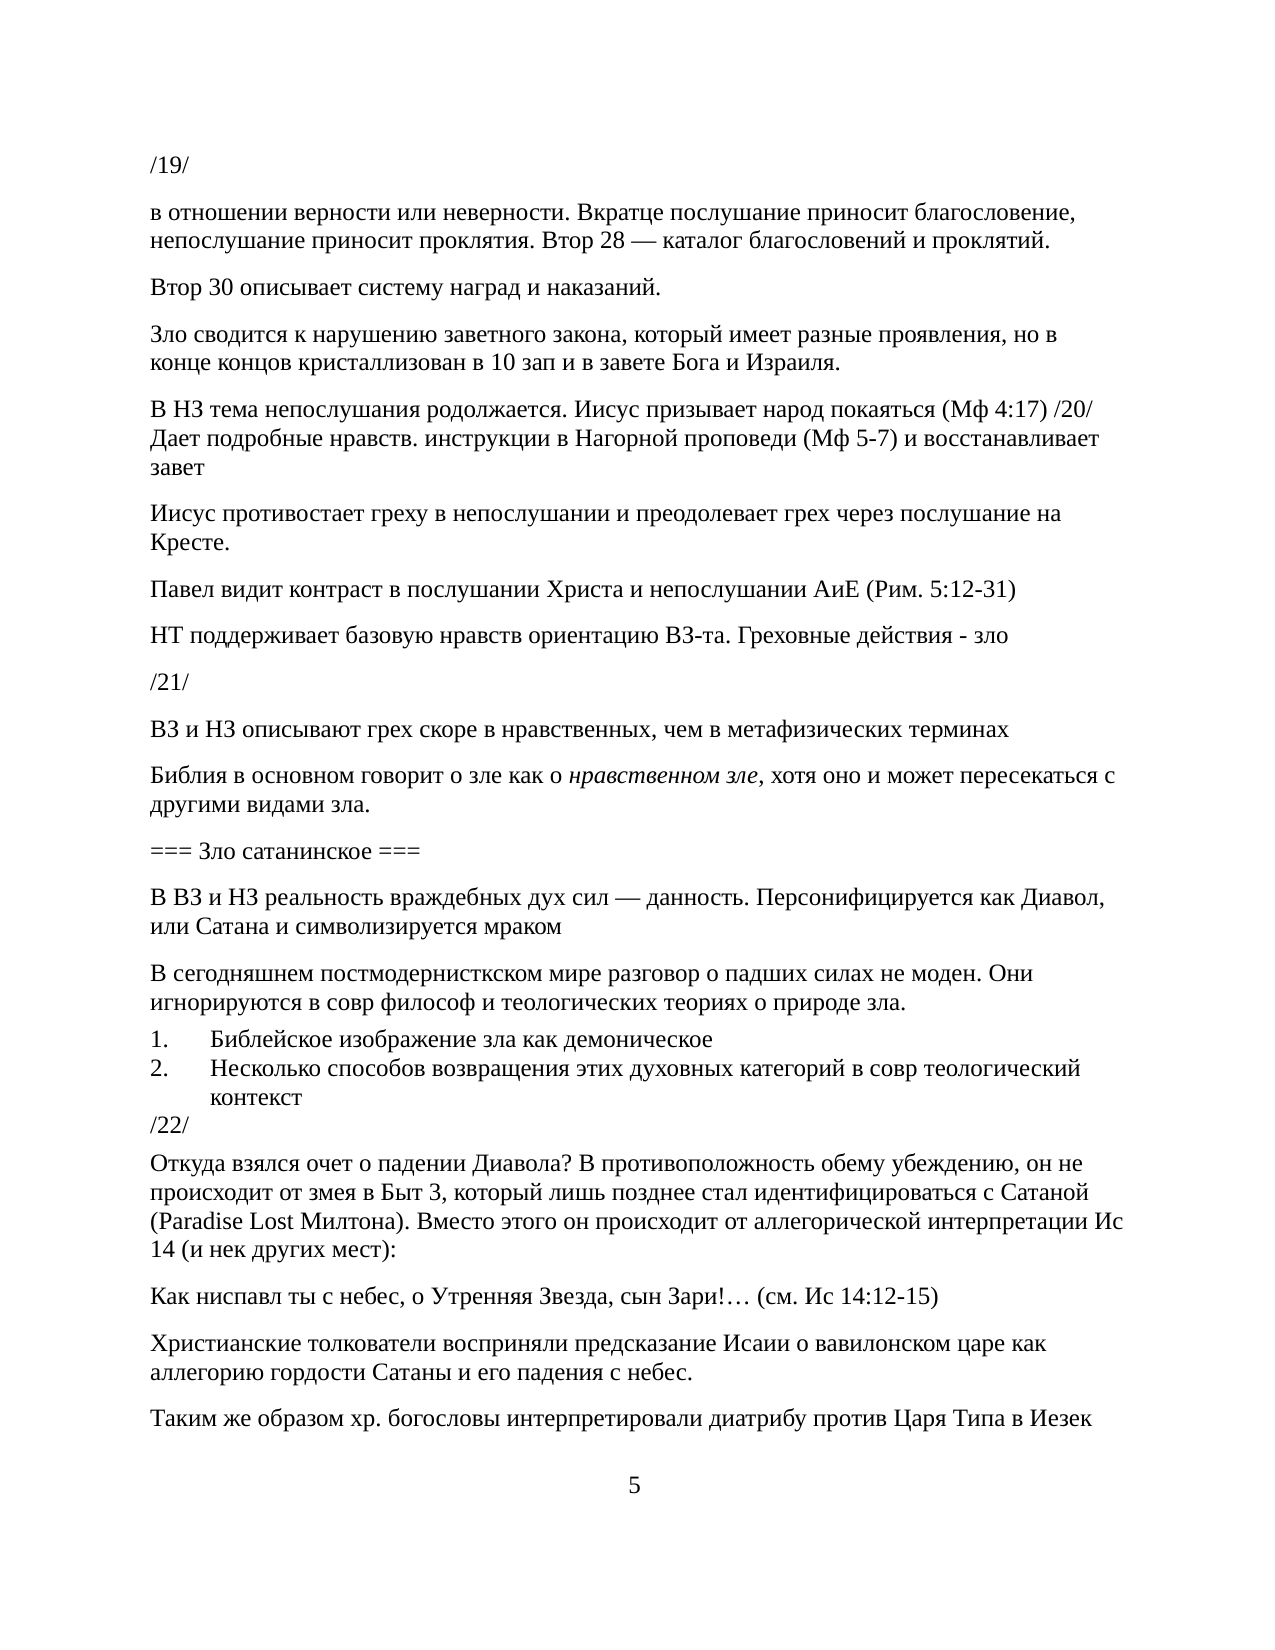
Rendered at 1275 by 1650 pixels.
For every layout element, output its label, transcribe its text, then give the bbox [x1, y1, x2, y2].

text в отношении верности или неверности. Вкратце послушание приносит благословение, непослушание приносит проклятия. Втор 28 — каталог благословений и проклятий. [150, 197, 1125, 254]
text Втор 30 описывает систему наград и наказаний. [150, 272, 1125, 301]
text /22/ [150, 1111, 1125, 1139]
text В сегодняшнем постмодернисткском мире разговор о падших силах не моден. Они игнорируются в совр философ и теологических теориях о природе зла. [150, 958, 1125, 1015]
text Павел видит контраст в послушании Христа и непослушании АиЕ (Рим. 5:12-31) [150, 574, 1125, 602]
list Библейское изображение зла как демоническое [150, 1024, 1125, 1053]
text /21/ [150, 667, 1125, 696]
text ВЗ и НЗ описывают грех скоре в нравственных, чем в метафизических терминах [150, 714, 1125, 742]
text Библия в основном говорит о зле как о нравственном зле, хотя оно и может пересекаться с другими видами зла. [150, 760, 1125, 818]
text === Зло сатанинское === [150, 836, 1125, 864]
text В НЗ тема непослушания родолжается. Иисус призывает народ покаяться (Мф 4:17) /20/ Дает подробные нравств. инструкции в Нагорной проповеди (Мф 5-7) и восстанавливает завет [150, 394, 1125, 480]
text Откуда взялся очет о падении Диавола? В противоположность обему убеждению, он не происходит от змея в Быт 3, который лишь позднее стал идентифицироваться с Сатаной (Paradise Lost Милтона). Вместо этого он происходит от аллегорической интерпретации Ис 14 (и нек других мест): [150, 1148, 1125, 1263]
text Таким же образом хр. богословы интерпретировали диатрибу против Царя Типа в Иезек [150, 1403, 1125, 1432]
text Христианские толкователи восприняли предсказание Исаии о вавилонском царе как аллегорию гордости Сатаны и его падения с небес. [150, 1328, 1125, 1385]
list Несколько способов возвращения этих духовных категорий в совр теологический контекст [150, 1053, 1125, 1111]
text НТ поддерживает базовую нравств ориентацию ВЗ-та. Греховные действия - зло [150, 620, 1125, 649]
text Иисус противостает греху в непослушании и преодолевает грех через послушание на Кресте. [150, 498, 1125, 556]
text В ВЗ и НЗ реальность враждебных дух сил — данность. Персонифицируется как Диавол, или Сатана и символизируется мраком [150, 882, 1125, 940]
text /19/ [150, 150, 1125, 179]
text Как ниспавл ты с небес, о Утренняя Звезда, сын Зари!… (см. Ис 14:12-15) [150, 1281, 1125, 1310]
text Зло сводится к нарушению заветного закона, который имеет разные проявления, но в конце концов кристаллизован в 10 зап и в завете Бога и Израиля. [150, 319, 1125, 376]
